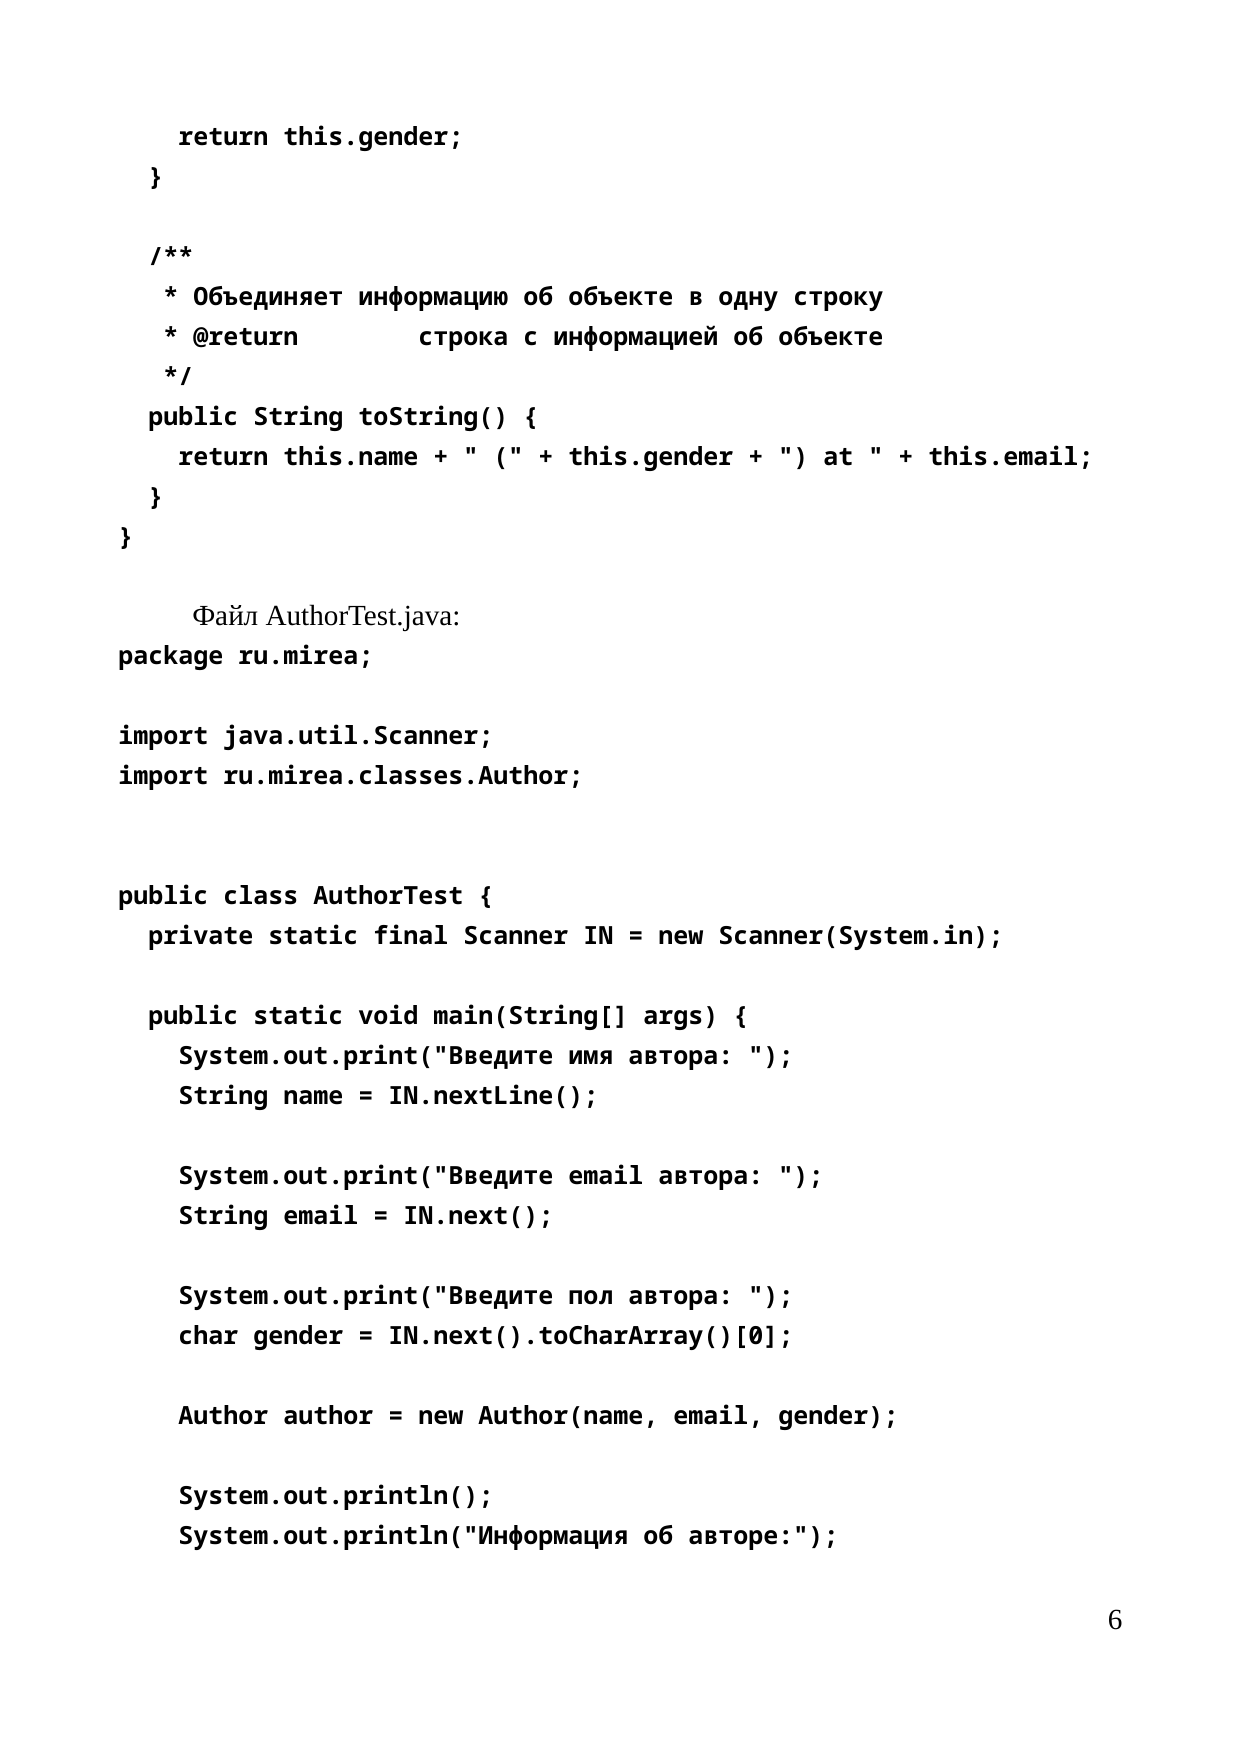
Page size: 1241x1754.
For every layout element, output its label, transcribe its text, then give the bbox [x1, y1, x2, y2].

text public String toString() { [118, 398, 1122, 432]
text String name = IN.nextLine(); [118, 1078, 1122, 1112]
text } [118, 478, 1122, 512]
text return this.gender; [118, 118, 1122, 152]
text */ [118, 358, 1122, 392]
text package ru.mirea; [118, 638, 1122, 672]
text import ru.mirea.classes.Author; [118, 758, 1122, 792]
text } [118, 518, 1122, 552]
text * Объединяет информацию об объекте в одну строку [118, 278, 1122, 312]
text System.out.println("Информация об авторе:"); [118, 1518, 1122, 1552]
text System.out.print("Введите email автора: "); [118, 1158, 1122, 1192]
text return this.name + " (" + this.gender + ") at " + this.email; [118, 438, 1122, 472]
text Файл AuthorTest.java: [118, 598, 1122, 632]
text * @return строка с информацией об объекте [118, 318, 1122, 352]
text /** [118, 238, 1122, 272]
text public static void main(String[] args) { [118, 998, 1122, 1032]
text public class AuthorTest { [118, 878, 1122, 912]
text import java.util.Scanner; [118, 718, 1122, 752]
text private static final Scanner IN = new Scanner(System.in); [118, 918, 1122, 952]
text String email = IN.next(); [118, 1198, 1122, 1232]
text char gender = IN.next().toCharArray()[0]; [118, 1318, 1122, 1352]
text Author author = new Author(name, email, gender); [118, 1398, 1122, 1432]
text System.out.println(); [118, 1478, 1122, 1512]
text System.out.print("Введите пол автора: "); [118, 1278, 1122, 1312]
text } [118, 158, 1122, 192]
text System.out.print("Введите имя автора: "); [118, 1038, 1122, 1072]
